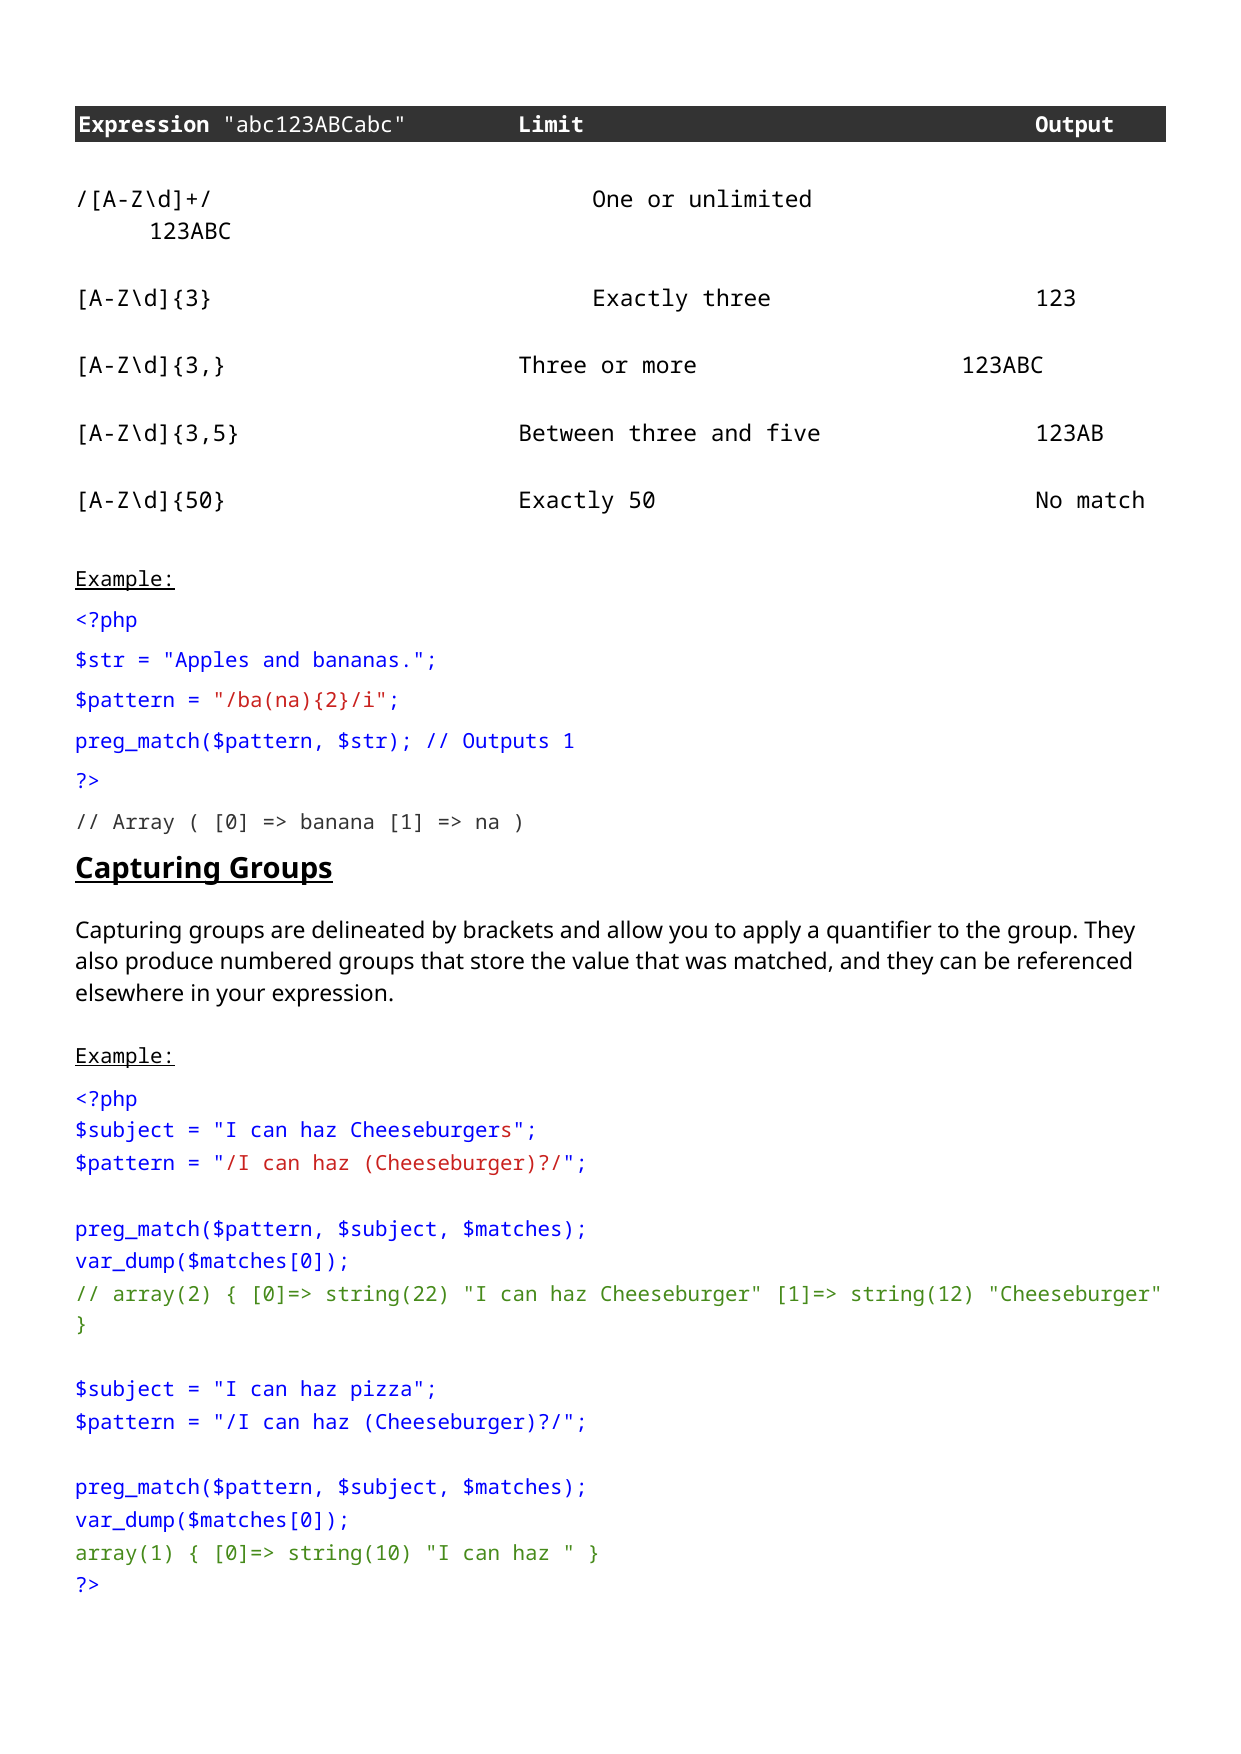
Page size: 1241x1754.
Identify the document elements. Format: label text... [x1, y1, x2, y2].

text var_dump($matches[0]); [75, 1504, 1166, 1533]
text Capturing Groups [75, 847, 1166, 887]
text Capturing groups are delineated by brackets and allow you to apply a quantifier to the group. They also produce numbered groups that store the value that was matched, and they can be referenced elsewhere in your expression. [75, 914, 1166, 1008]
text // array(2) { [0]=> string(22) "I can haz Cheeseburger" [1]=> string(12) "Cheeseburger" } [75, 1278, 1166, 1337]
text /[A-Z\d]+/ One or unlimited 123ABC [75, 183, 1166, 246]
text $pattern = "/I can haz (Cheeseburger)?/"; [75, 1147, 1166, 1177]
text Example: [75, 1041, 1166, 1069]
text [A-Z\d]{3,5} Between three and five 123AB [75, 417, 1166, 448]
text ?> [75, 1569, 1166, 1599]
text [A-Z\d]{3,} Three or more 123ABC [75, 349, 1166, 381]
text preg_match($pattern, $str); // Outputs 1 [75, 726, 1166, 754]
text preg_match($pattern, $subject, $matches); [75, 1212, 1166, 1242]
text Example: [75, 563, 1166, 593]
text <?php [75, 605, 1166, 633]
text // Array ( [0] => banana [1] => na ) [75, 807, 1166, 835]
text <?php [75, 1084, 1166, 1113]
text [A-Z\d]{3} Exactly three 123 [75, 282, 1166, 313]
text $pattern = "/ba(na){2}/i"; [75, 686, 1166, 714]
text array(1) { [0]=> string(10) "I can haz " } [75, 1537, 1166, 1566]
text preg_match($pattern, $subject, $matches); [75, 1471, 1166, 1501]
text $pattern = "/I can haz (Cheeseburger)?/"; [75, 1406, 1166, 1435]
text $str = "Apples and bananas."; [75, 645, 1166, 674]
text var_dump($matches[0]); [75, 1245, 1166, 1275]
text [A-Z\d]{50} Exactly 50 No match [75, 484, 1166, 515]
text $subject = "I can haz pizza"; [75, 1373, 1166, 1403]
text Expression "abc123ABCabc" Limit Output [75, 106, 1166, 142]
text $subject = "I can haz Cheeseburgers"; [75, 1116, 1166, 1144]
text ?> [75, 766, 1166, 795]
